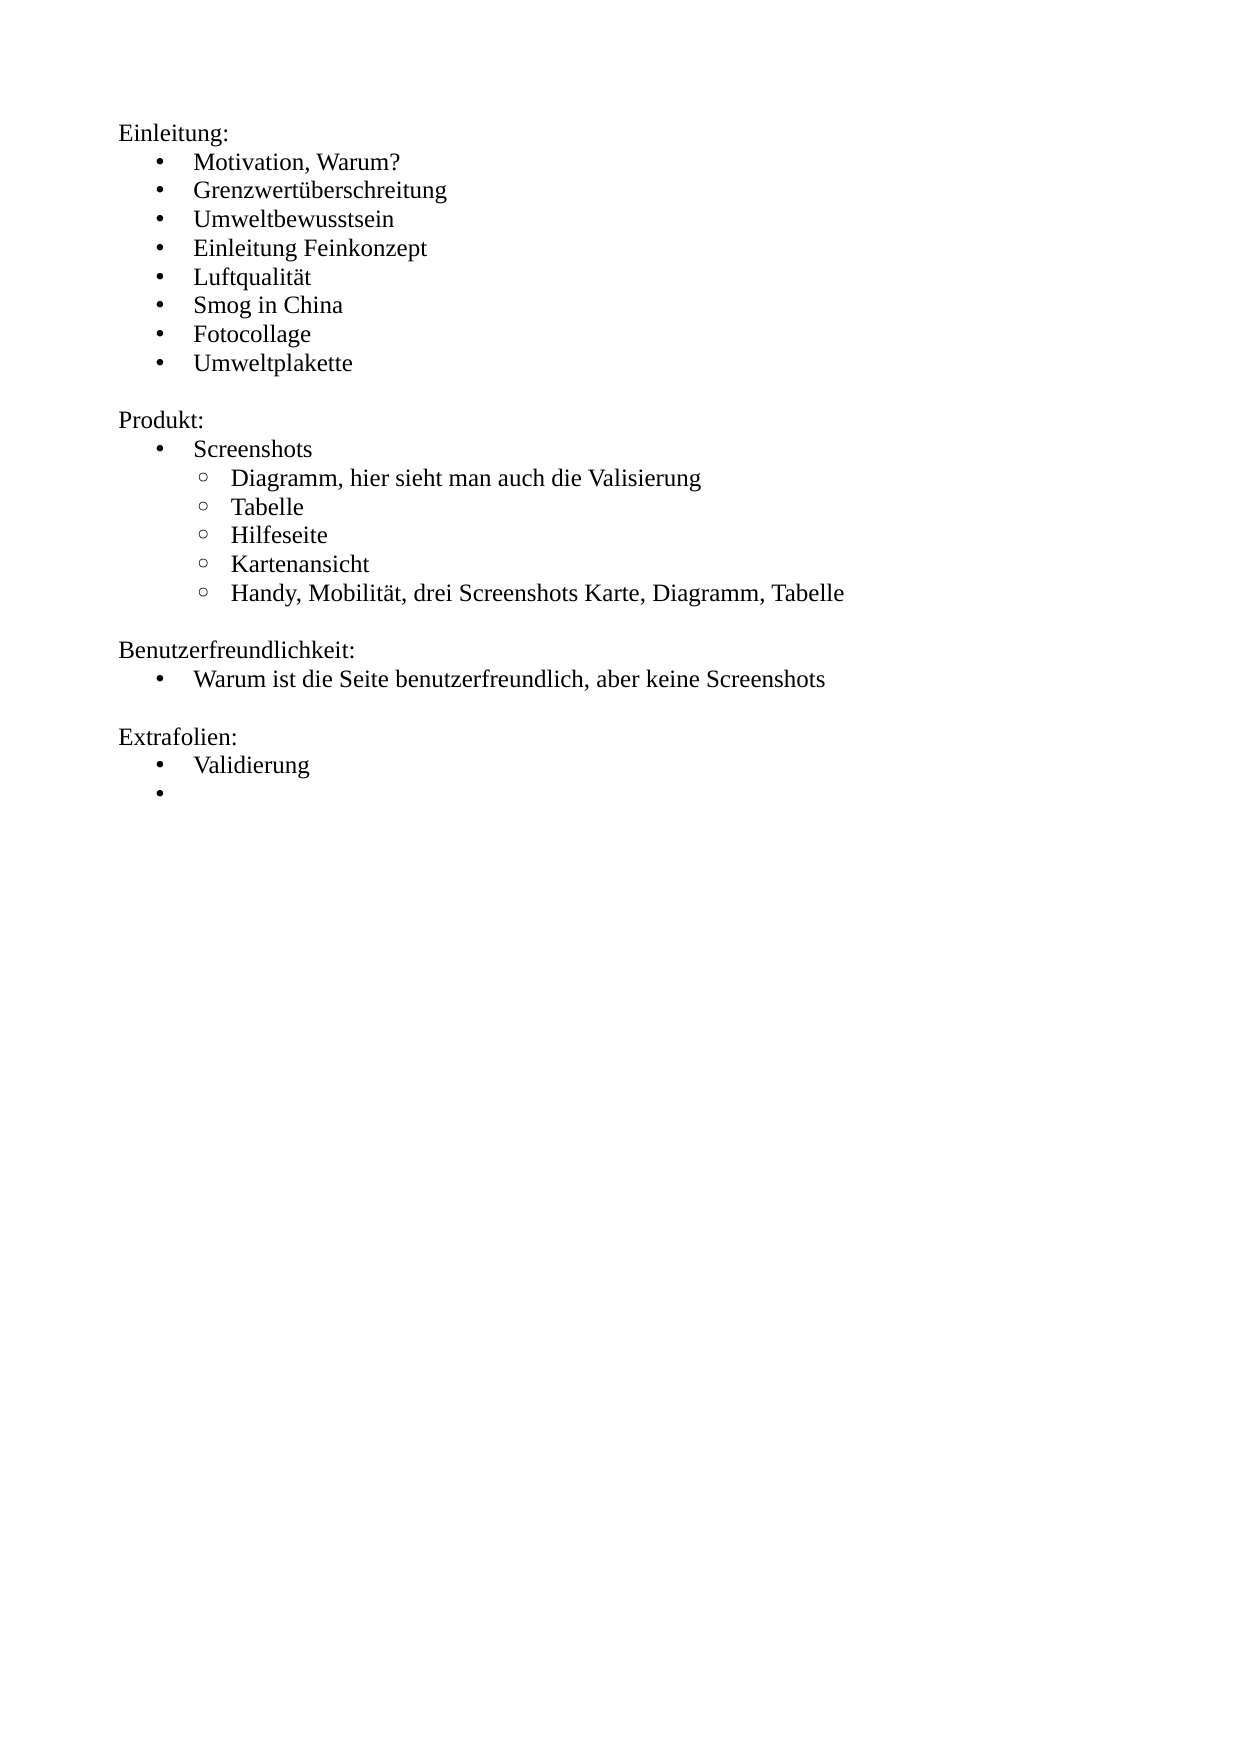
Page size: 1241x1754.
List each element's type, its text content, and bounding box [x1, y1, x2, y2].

list Diagramm, hier sieht man auch die Valisierung [193, 463, 1122, 492]
list Grenzwertüberschreitung [156, 176, 1122, 204]
list Screenshots [156, 434, 1122, 463]
text Extrafolien: [118, 722, 1122, 751]
list Fotocollage [156, 319, 1122, 348]
list Tabelle [193, 492, 1122, 521]
list Validierung [156, 751, 1122, 779]
list Warum ist die Seite benutzerfreundlich, aber keine Screenshots [156, 664, 1122, 693]
list Umweltbewusstsein [156, 204, 1122, 233]
list Hilfeseite [193, 521, 1122, 549]
text Einleitung: [118, 118, 1122, 147]
list Luftqualität [156, 262, 1122, 291]
list Motivation, Warum? [156, 147, 1122, 176]
list Einleitung Feinkonzept [156, 233, 1122, 262]
text Produkt: [118, 406, 1122, 434]
list Kartenansicht [193, 549, 1122, 578]
text Benutzerfreundlichkeit: [118, 636, 1122, 664]
list Handy, Mobilität, drei Screenshots Karte, Diagramm, Tabelle [193, 578, 1122, 607]
list Smog in China [156, 291, 1122, 319]
list Umweltplakette [156, 348, 1122, 377]
